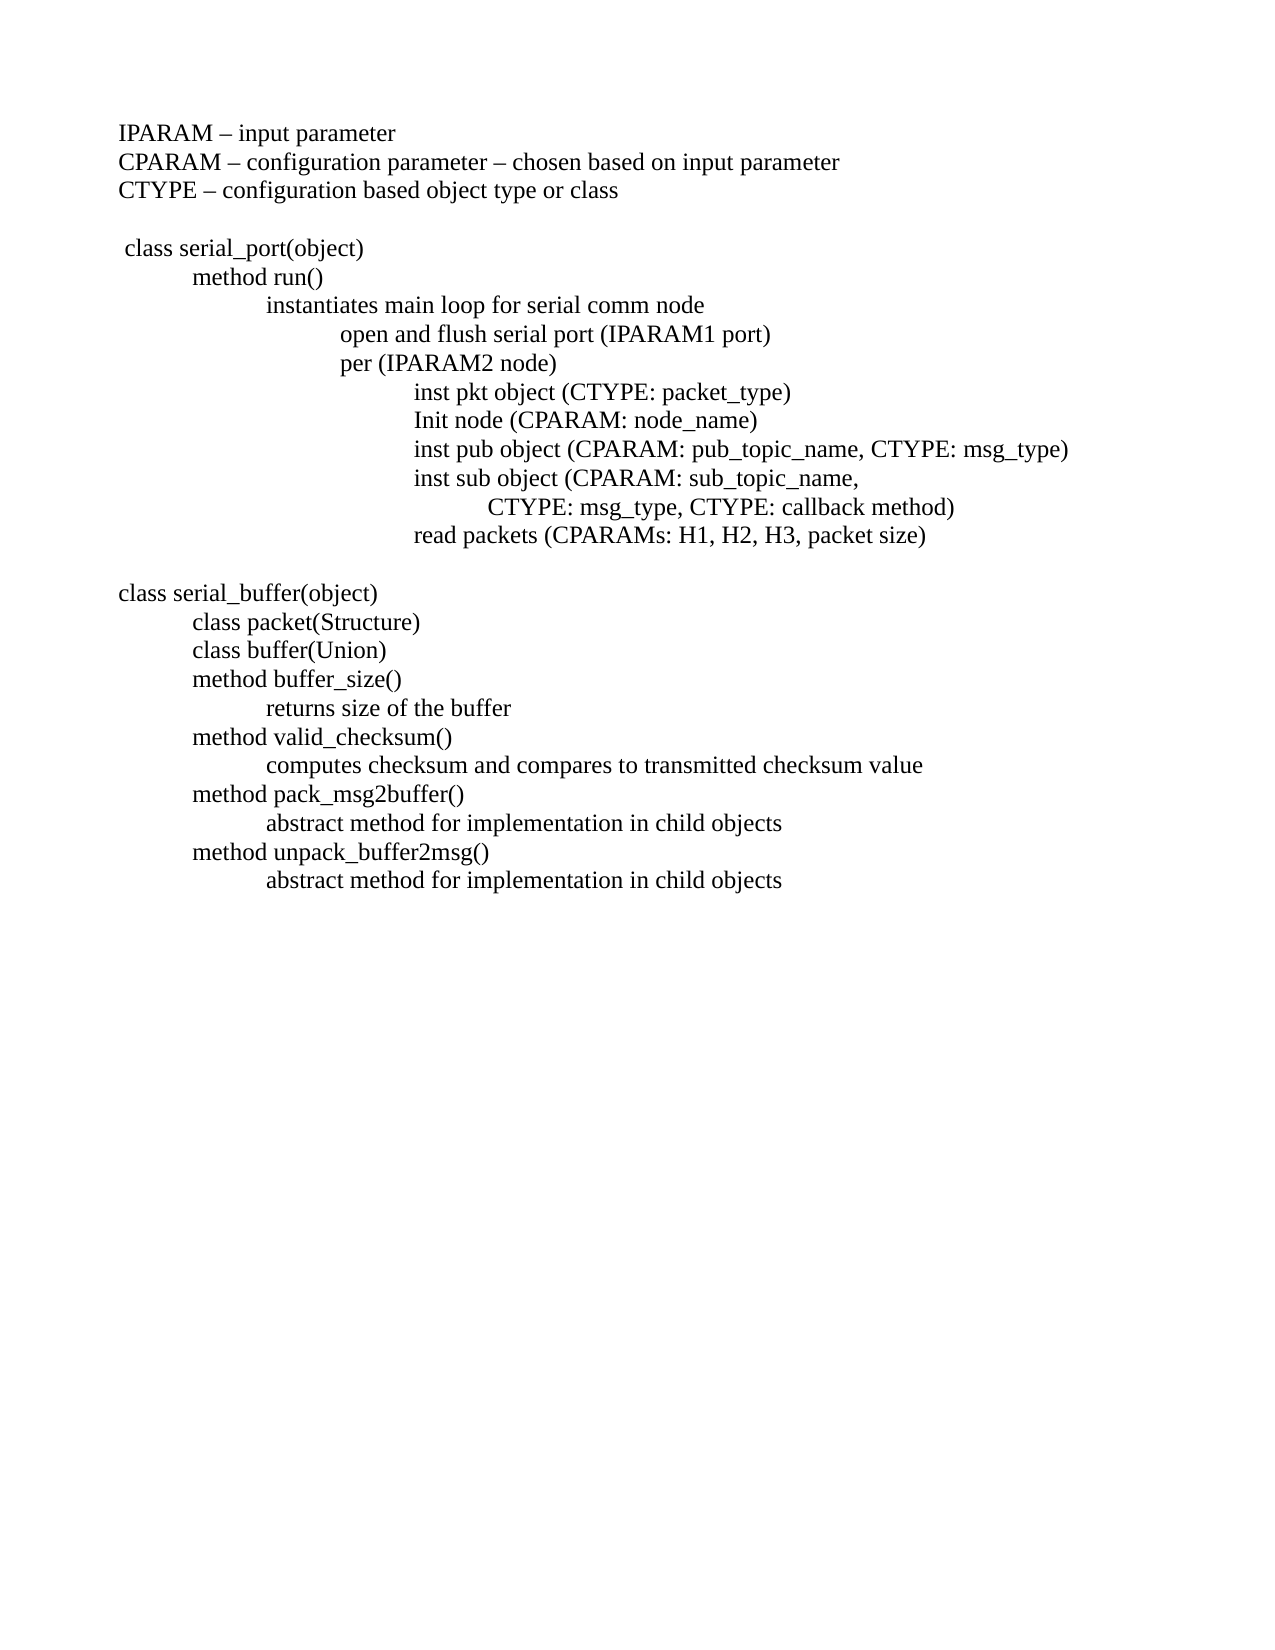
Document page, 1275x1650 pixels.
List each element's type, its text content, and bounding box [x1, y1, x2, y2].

text CPARAM – configuration parameter – chosen based on input parameter [118, 147, 1157, 176]
text method run() [118, 262, 1157, 291]
text inst sub object (CPARAM: sub_topic_name, [118, 463, 1157, 492]
text CTYPE – configuration based object type or class [118, 176, 1157, 204]
text read packets (CPARAMs: H1, H2, H3, packet size) [118, 521, 1157, 549]
text IPARAM – input parameter [118, 118, 1157, 147]
text abstract method for implementation in child objects [118, 866, 1157, 894]
text per (IPARAM2 node) [118, 348, 1157, 377]
text abstract method for implementation in child objects [118, 808, 1157, 837]
text class serial_buffer(object) [118, 578, 1157, 607]
text computes checksum and compares to transmitted checksum value [118, 751, 1157, 779]
text method pack_msg2buffer() [118, 779, 1157, 808]
text class packet(Structure) [118, 607, 1157, 636]
text inst pub object (CPARAM: pub_topic_name, CTYPE: msg_type) [118, 434, 1157, 463]
text open and flush serial port (IPARAM1 port) [118, 319, 1157, 348]
text method unpack_buffer2msg() [118, 837, 1157, 866]
text method buffer_size() [118, 664, 1157, 693]
text class serial_port(object) [118, 233, 1157, 262]
text class buffer(Union) [118, 636, 1157, 664]
text returns size of the buffer [118, 693, 1157, 722]
text instantiates main loop for serial comm node [118, 291, 1157, 319]
text CTYPE: msg_type, CTYPE: callback method) [118, 492, 1157, 521]
text inst pkt object (CTYPE: packet_type) [118, 377, 1157, 406]
text Init node (CPARAM: node_name) [118, 406, 1157, 434]
text method valid_checksum() [118, 722, 1157, 751]
